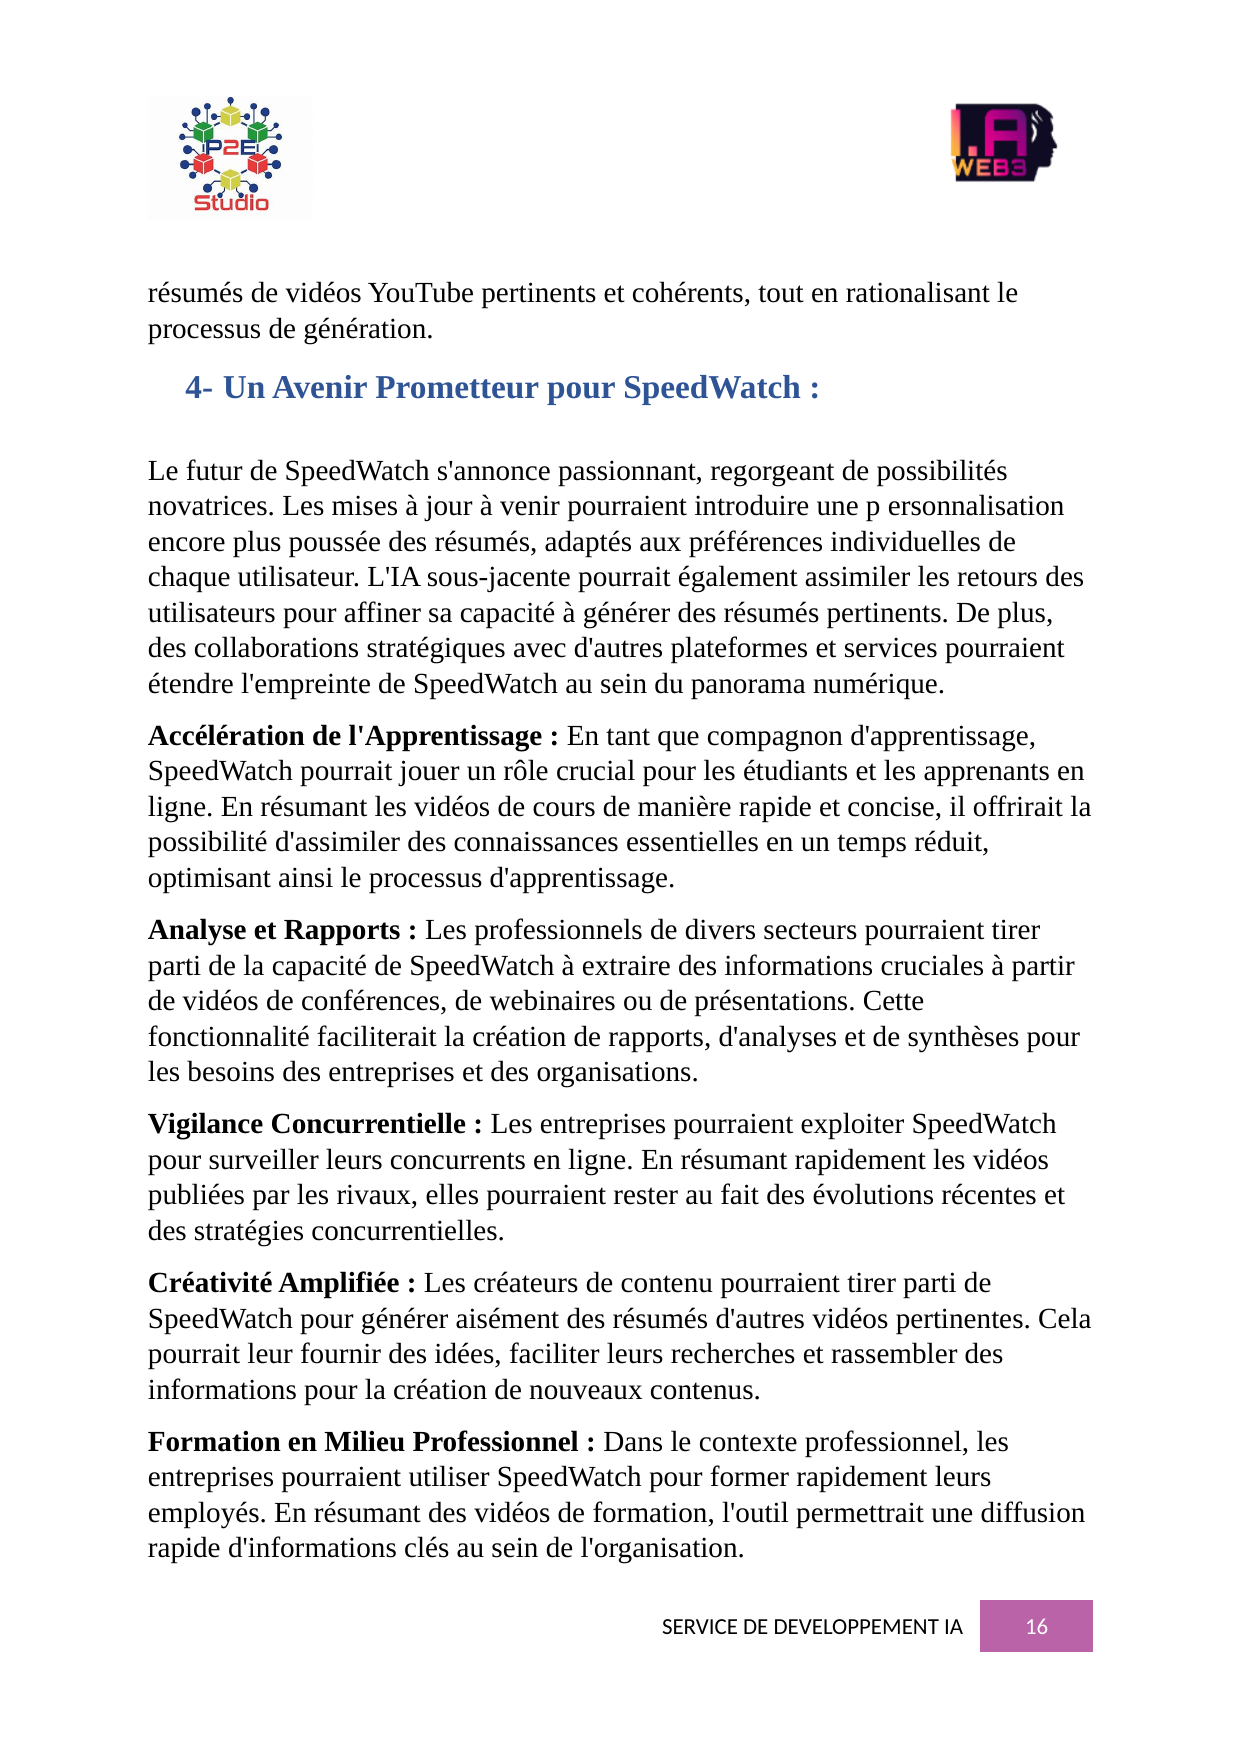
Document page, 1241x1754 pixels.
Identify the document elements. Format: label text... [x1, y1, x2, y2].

list Un Avenir Prometteur pour SpeedWatch : [185, 367, 1093, 406]
text Le futur de SpeedWatch s'annonce passionnant, regorgeant de possibilités novatrices. Les mises à jour à venir pourraient introduire une p ersonnalisation encore plus poussée des résumés, adaptés aux préférences individuelles de chaque utilisateur. L'IA sous-jacente pourrait également assimiler les retours des utilisateurs pour affiner sa capacité à générer des résumés pertinents. De plus, des collaborations stratégiques avec d'autres plateformes et services pourraient étendre l'empreinte de SpeedWatch au sein du panorama numérique. [148, 453, 1093, 699]
text résumés de vidéos YouTube pertinents et cohérents, tout en rationalisant le processus de génération. [148, 276, 1093, 344]
text Créativité Amplifiée : Les créateurs de contenu pourraient tirer parti de SpeedWatch pour générer aisément des résumés d'autres vidéos pertinentes. Cela pourrait leur fournir des idées, faciliter leurs recherches et rassembler des informations pour la création de nouveaux contenus. [148, 1265, 1093, 1405]
text Formation en Milieu Professionnel : Dans le contexte professionnel, les entreprises pourraient utiliser SpeedWatch pour former rapidement leurs employés. En résumant des vidéos de formation, l'outil permettrait une diffusion rapide d'informations clés au sein de l'organisation. [148, 1424, 1093, 1564]
text Analyse et Rapports : Les professionnels de divers secteurs pourraient tirer parti de la capacité de SpeedWatch à extraire des informations cruciales à partir de vidéos de conférences, de webinaires ou de présentations. Cette fonctionnalité faciliterait la création de rapports, d'analyses et de synthèses pour les besoins des entreprises et des organisations. [148, 912, 1093, 1088]
text Accélération de l'Apprentissage : En tant que compagnon d'apprentissage, SpeedWatch pourrait jouer un rôle crucial pour les étudiants et les apprenants en ligne. En résumant les vidéos de cours de manière rapide et concise, il offrirait la possibilité d'assimiler des connaissances essentielles en un temps réduit, optimisant ainsi le processus d'apprentissage. [148, 718, 1093, 893]
text Vigilance Concurrentielle : Les entreprises pourraient exploiter SpeedWatch pour surveiller leurs concurrents en ligne. En résumant rapidement les vidéos publiées par les rivaux, elles pourraient rester au fait des évolutions récentes et des stratégies concurrentielles. [148, 1106, 1093, 1247]
